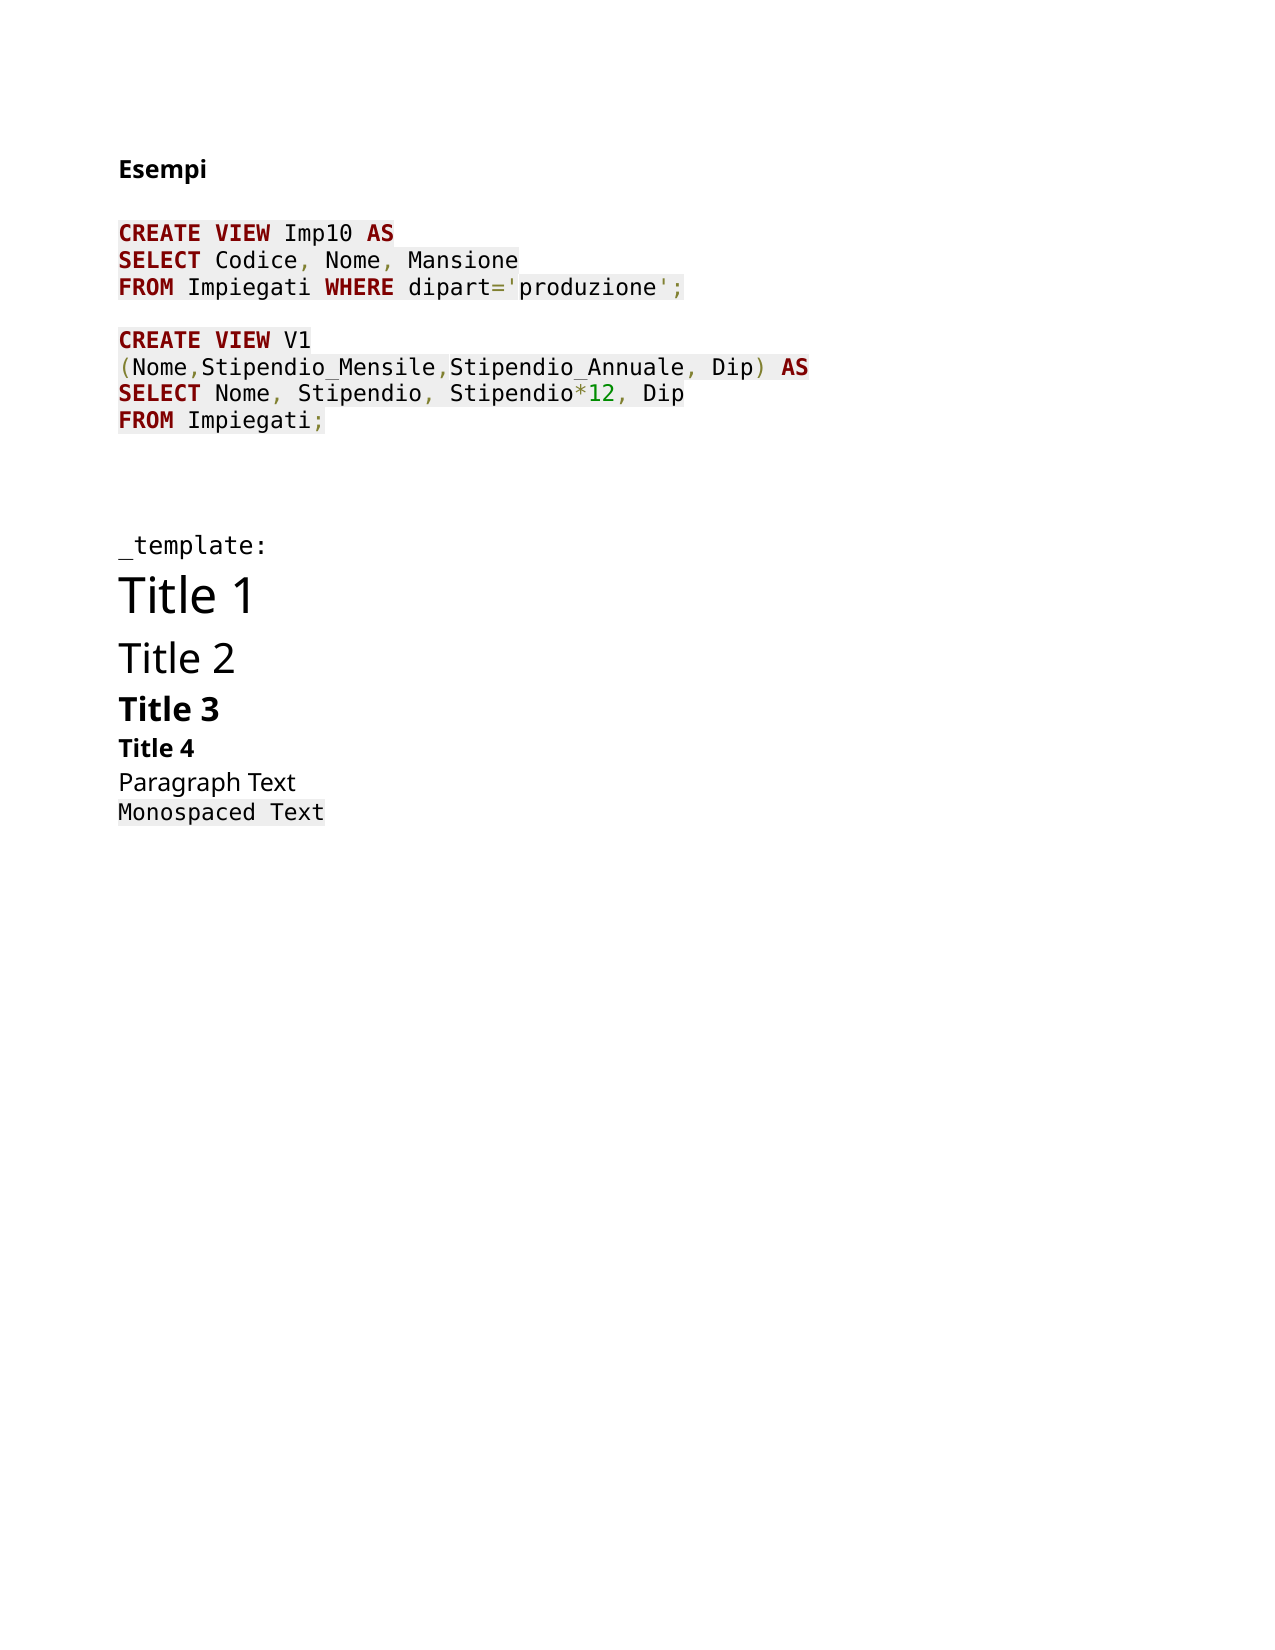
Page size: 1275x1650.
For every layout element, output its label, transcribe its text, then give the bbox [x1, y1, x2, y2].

text Title 3 [118, 685, 1157, 731]
text Esempi [118, 152, 1157, 186]
text CREATE VIEW V1 [118, 327, 1157, 354]
text Title 4 [118, 731, 1157, 765]
text FROM Impiegati; [118, 407, 1157, 434]
text FROM Impiegati WHERE dipart='produzione'; [118, 274, 1157, 300]
text CREATE VIEW Imp10 AS [118, 220, 1157, 247]
text Monospaced Text [118, 799, 1157, 826]
text _template: [118, 531, 1157, 560]
text Title 2 [118, 628, 1157, 685]
text SELECT Codice, Nome, Mansione [118, 247, 1157, 274]
text Title 1 [118, 560, 1157, 628]
text (Nome,Stipendio_Mensile,Stipendio_Annuale, Dip) AS [118, 354, 1157, 380]
text SELECT Nome, Stipendio, Stipendio*12, Dip [118, 380, 1157, 407]
text Paragraph Text [118, 765, 1157, 799]
